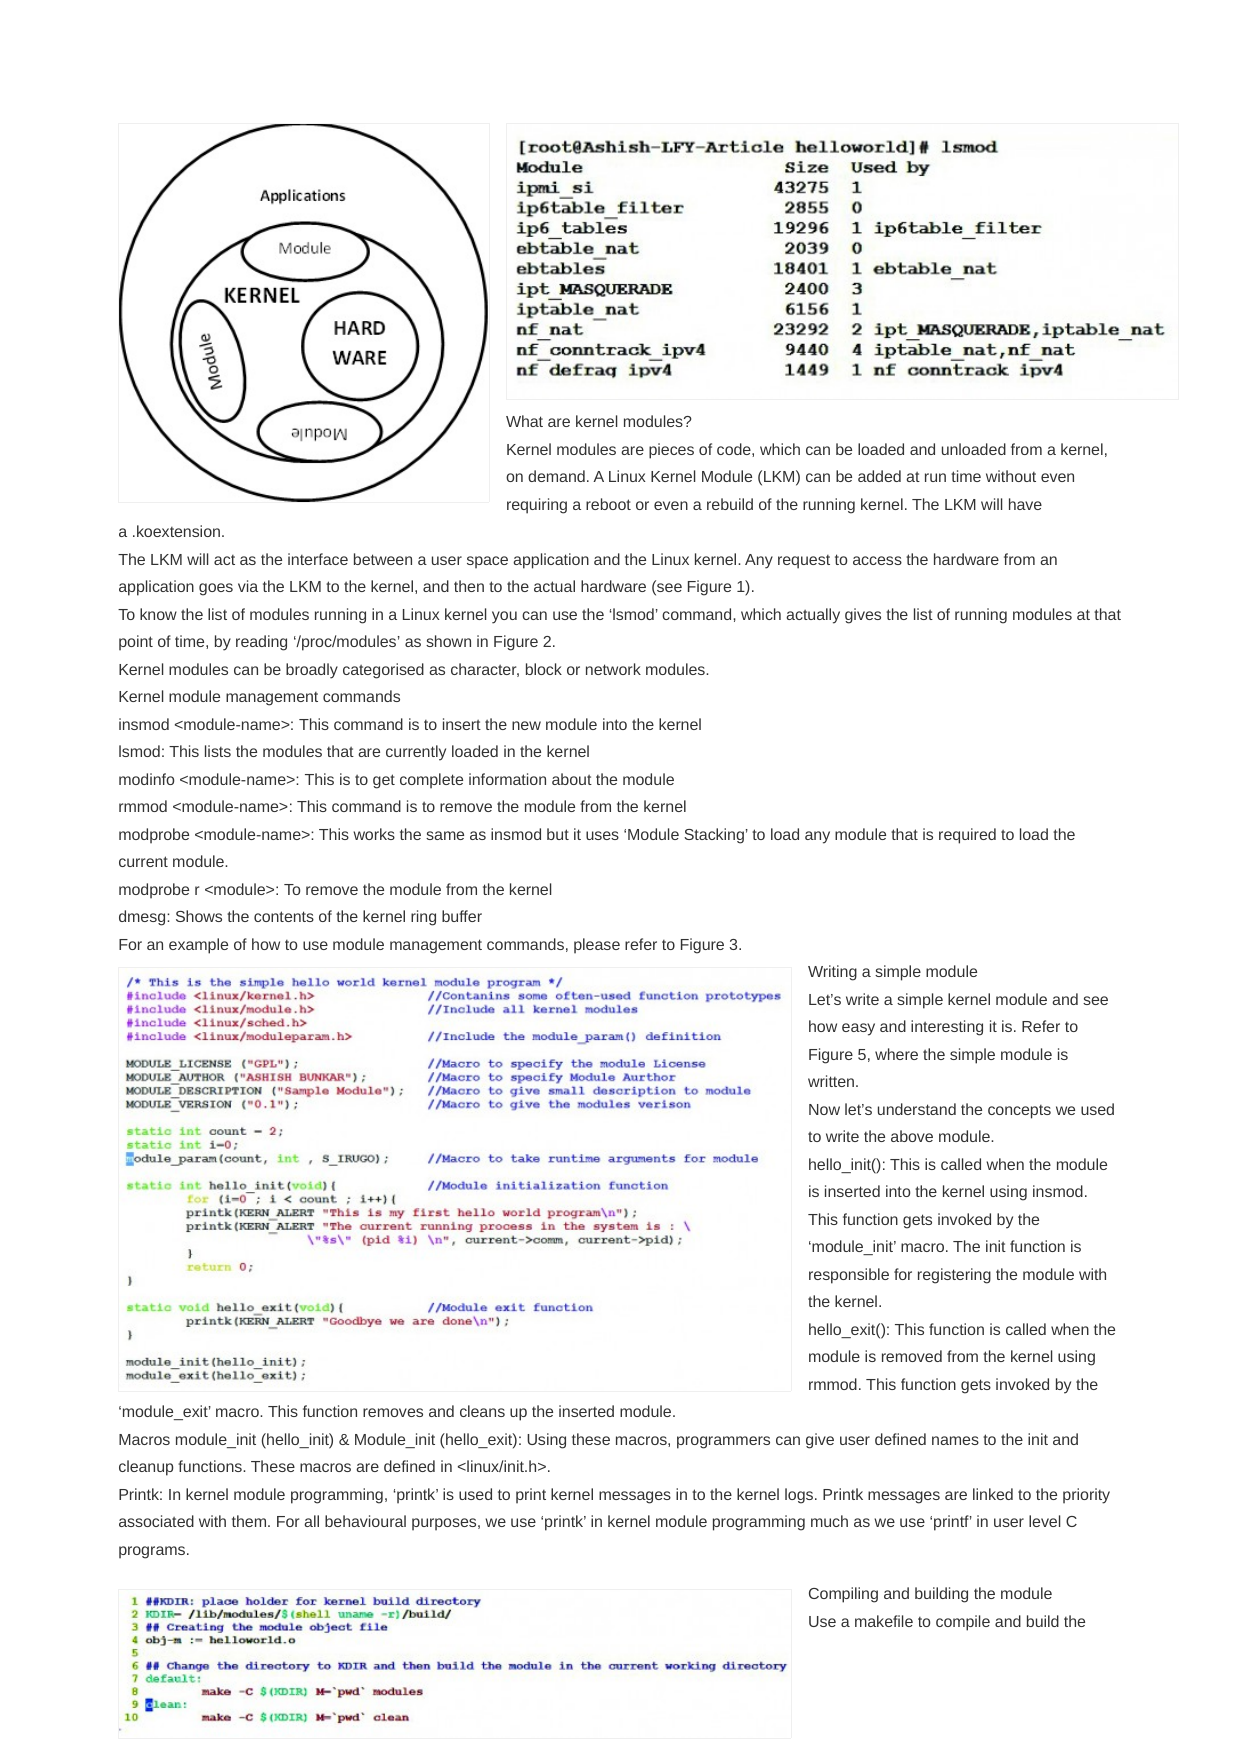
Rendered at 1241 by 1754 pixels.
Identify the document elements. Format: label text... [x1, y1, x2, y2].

text Now let’s understand the concepts we used to write the above module. hello_init(): This is called when the module is inserted into the kernel using insmod. This function gets invoked by the ‘module_init’ macro. The init function is responsible for registering the module with the kernel. hello_exit(): This function is called when the module is removed from the kernel using rmmod. This function gets invoked by the ‘module_exit’ macro. This function removes and cleans up the inserted module. Macros module_init (hello_init) & Module_init (hello_exit): Using these macros, programmers can give user defined names to the init and cleanup functions. These macros are defined in <linux/init.h>. Printk: In kernel module programming, ‘printk’ is used to print kernel messages in to the kernel logs. Printk messages are linked to the priority associated with them. For all behavioural purposes, we use ‘printk’ in kernel module programming much as we use ‘printf’ in user level C programs. [118, 1100, 1122, 1558]
text Writing a simple module Let’s write a simple kernel module and see how easy and interesting it is. Refer to Figure 5, where the simple module is written. [118, 963, 1122, 1091]
text The LKM will act as the interface between a user space application and the Linux kernel. Any request to access the hardware from an application goes via the LKM to the kernel, and then to the actual hardware (see Figure 1). To know the list of modules running in a Linux kernel you can use the ‘lsmod’ command, which actually gives the list of running modules at that point of time, by reading ‘/proc/modules’ as shown in Figure 2. Kernel modules can be broadly categorised as character, block or network modules. [118, 550, 1122, 678]
picture [119, 968, 791, 1391]
picture [119, 1590, 791, 1738]
text Compiling and building the module Use a makefile to compile and build the [118, 1585, 1122, 1631]
picture [119, 124, 489, 502]
picture [507, 124, 1178, 399]
text Kernel module management commands insmod <module-name>: This command is to insert the new module into the kernel lsmod: This lists the modules that are currently loaded in the kernel modinfo <module-name>: This is to get complete information about the module rmmod <module-name>: This command is to remove the module from the kernel modprobe <module-name>: This works the same as insmod but it uses ‘Module Stacking’ to load any module that is required to load the current module. modprobe r <module>: To remove the module from the kernel dmesg: Shows the contents of the kernel ring buffer For an example of how to use module management commands, please refer to Figure 3. [118, 688, 1122, 953]
text What are kernel modules? Kernel modules are pieces of code, which can be loaded and unloaded from a kernel, on demand. A Linux Kernel Module (LKM) can be added at run time without even requiring a reboot or even a rebuild of the running kernel. The LKM will have a .koextension. [118, 118, 1122, 541]
